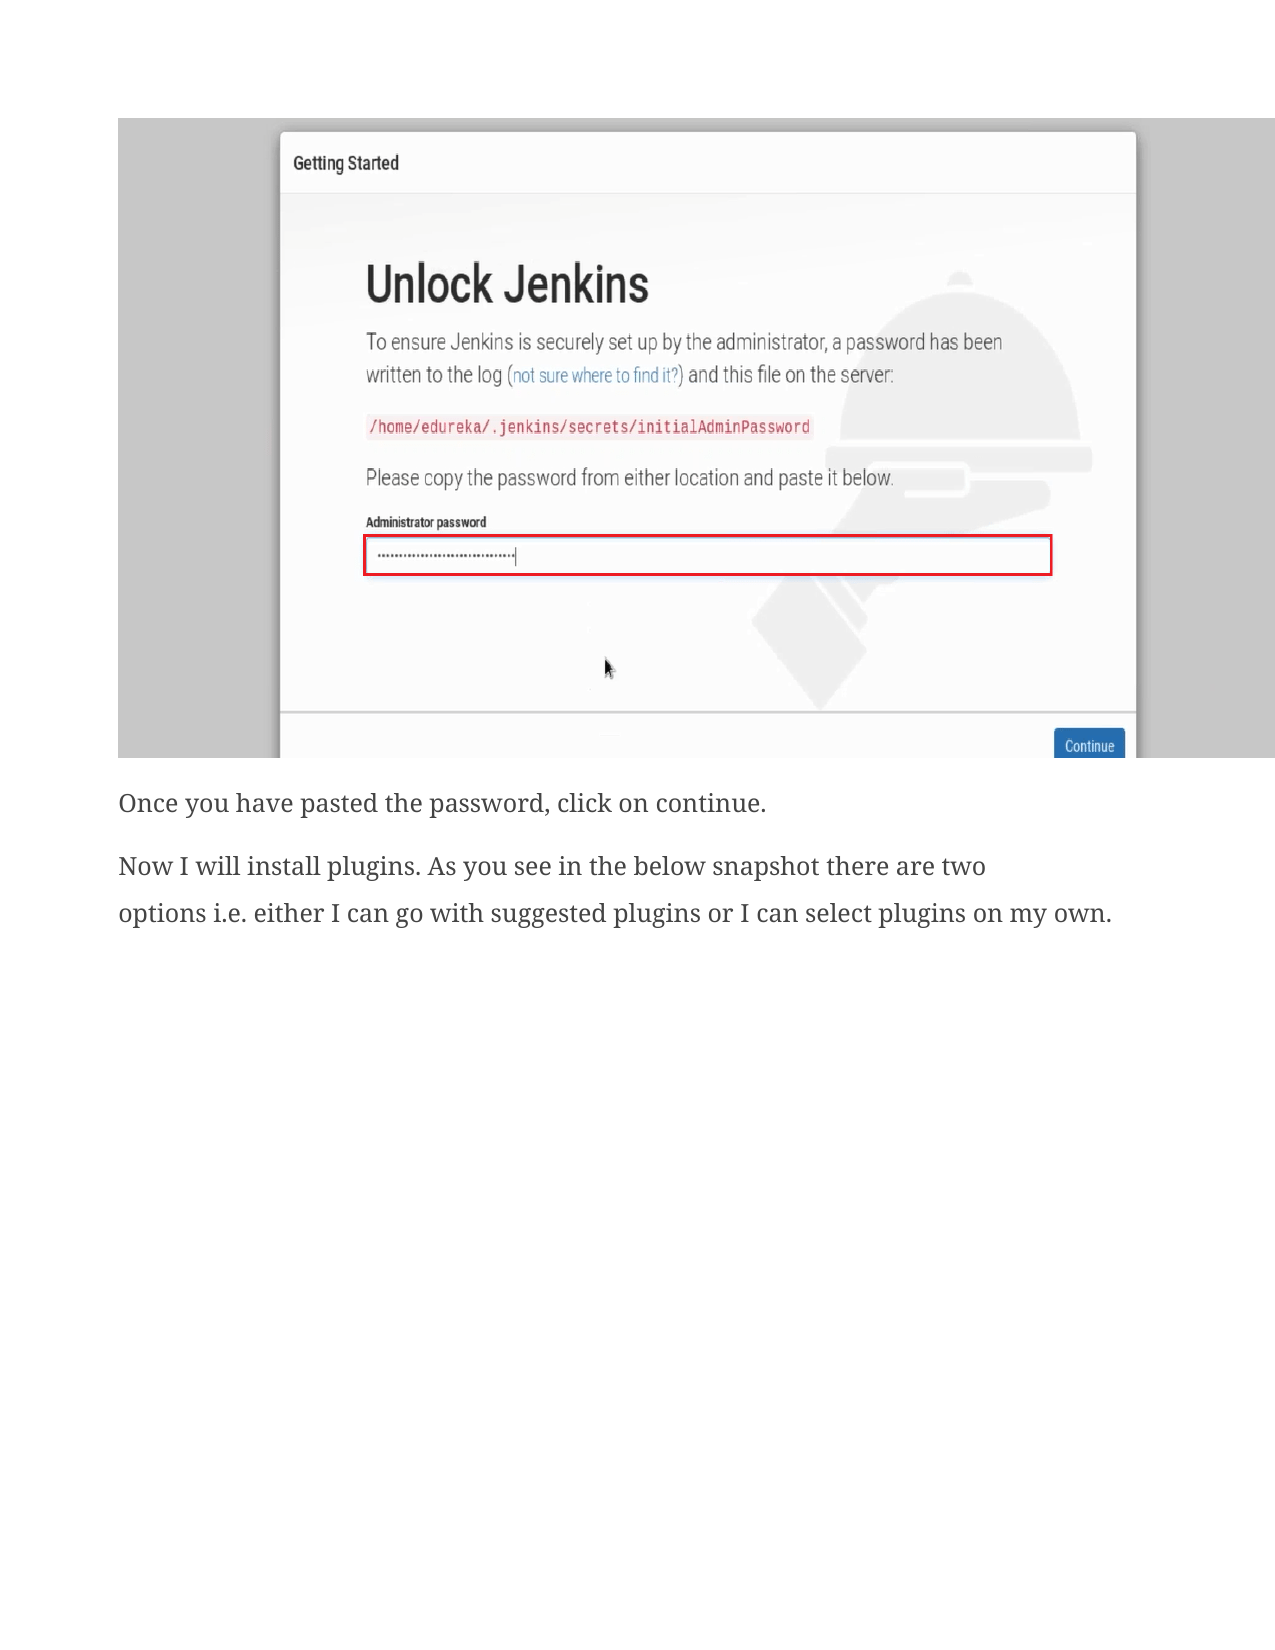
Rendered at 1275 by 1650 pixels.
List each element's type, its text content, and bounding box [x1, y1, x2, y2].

picture [118, 118, 1275, 758]
text Now I will install plugins. As you see in the below snapshot there are two options i.e. either I can go with suggested plugins or I can select plugins on my own. [118, 836, 1157, 929]
text Once you have pasted the password, click on continue. [118, 773, 1157, 820]
